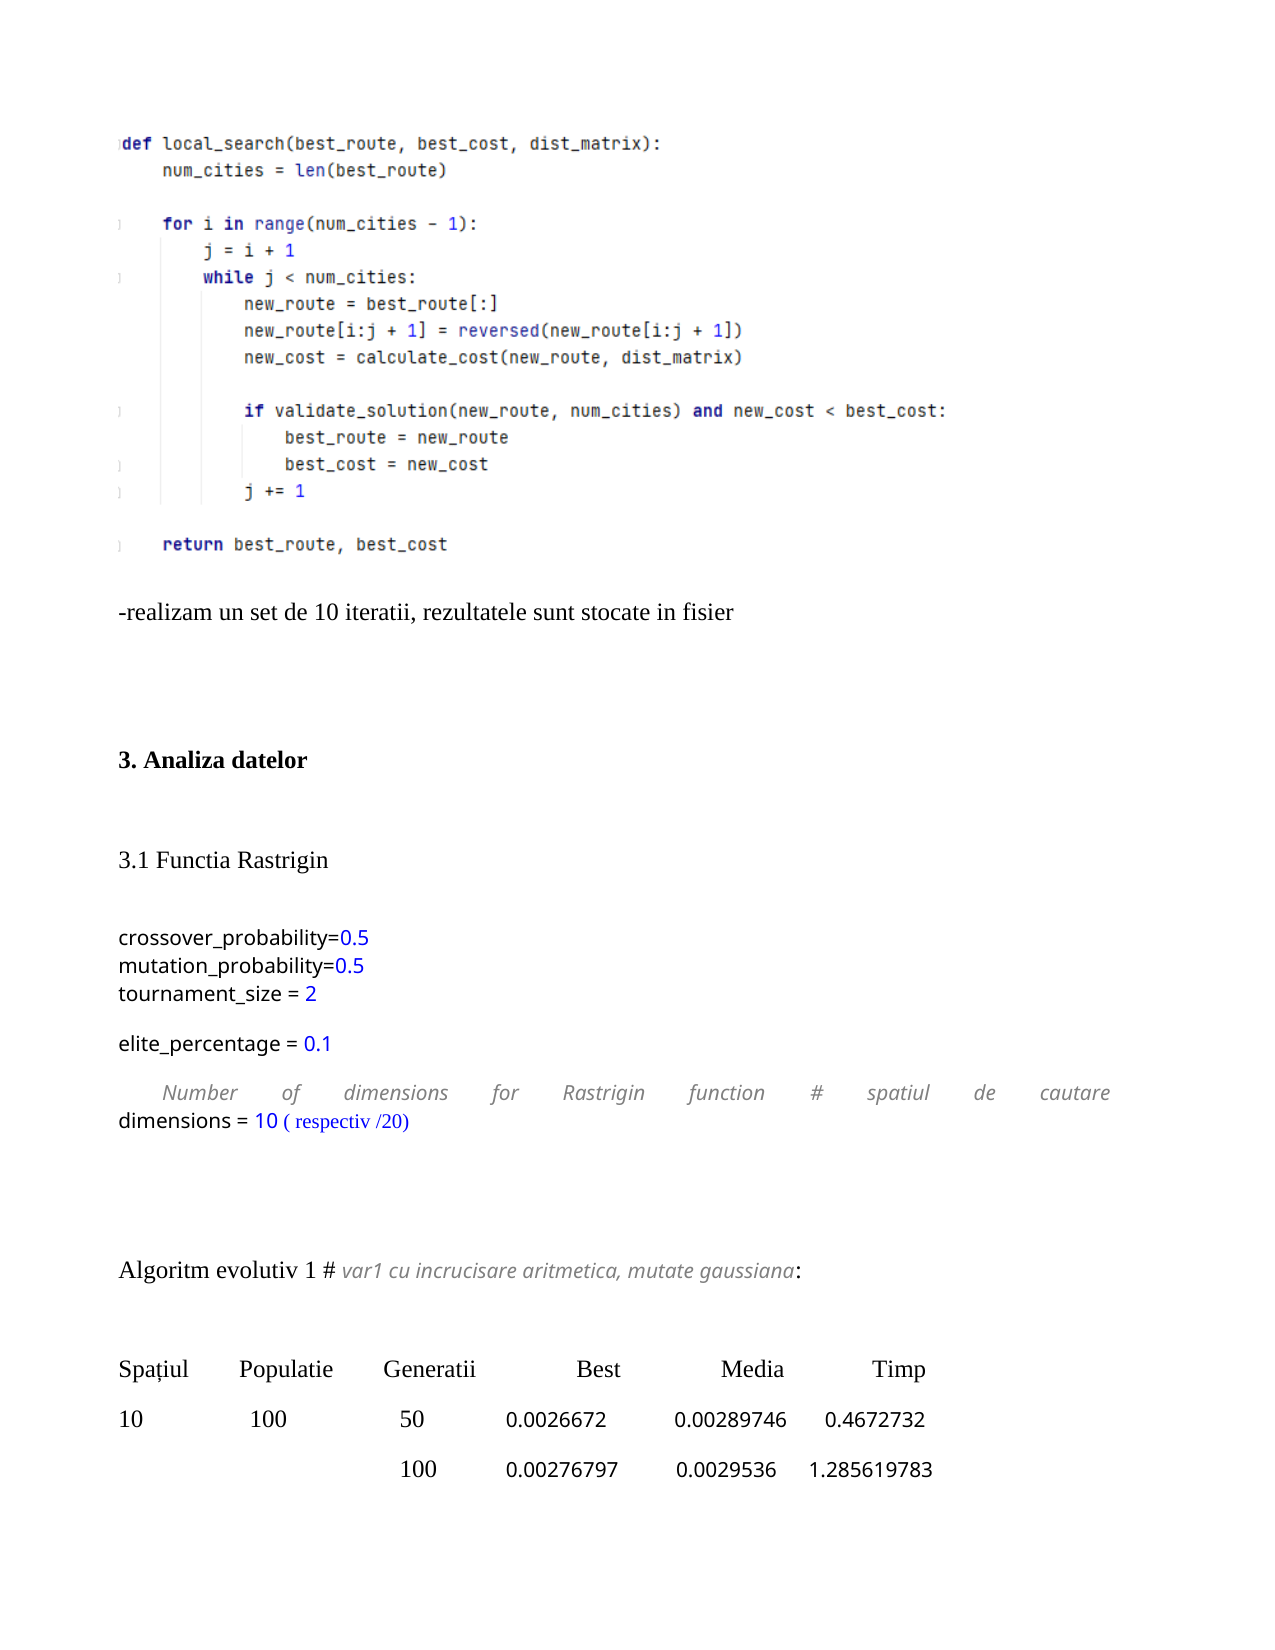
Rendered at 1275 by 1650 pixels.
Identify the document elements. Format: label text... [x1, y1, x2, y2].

text 10 100 50 0.0026672 0.00289746 0.4672732 [118, 1404, 1157, 1433]
text 100 0.00276797 0.0029536 1.285619783 [118, 1454, 1157, 1483]
text elite_percentage = 0.1 [118, 1029, 1157, 1057]
text 3. Analiza datelor [118, 746, 1157, 774]
text Spațiul Populatie Generatii Best Media Timp [118, 1354, 1157, 1383]
text -realizam un set de 10 iteratii, rezultatele sunt stocate in fisier [118, 597, 1157, 626]
text crossover_probability=0.5 mutation_probability=0.5 tournament_size = 2 [118, 894, 1157, 1008]
text Algoritm evolutiv 1 # var1 cu incrucisare aritmetica, mutate gaussiana: [118, 1255, 1157, 1284]
text Number of dimensions for Rastrigin function # spatiul de cautare dimensions = 10 ( respectiv /20) [118, 1078, 1157, 1135]
text 3.1 Functia Rastrigin [118, 845, 1157, 873]
